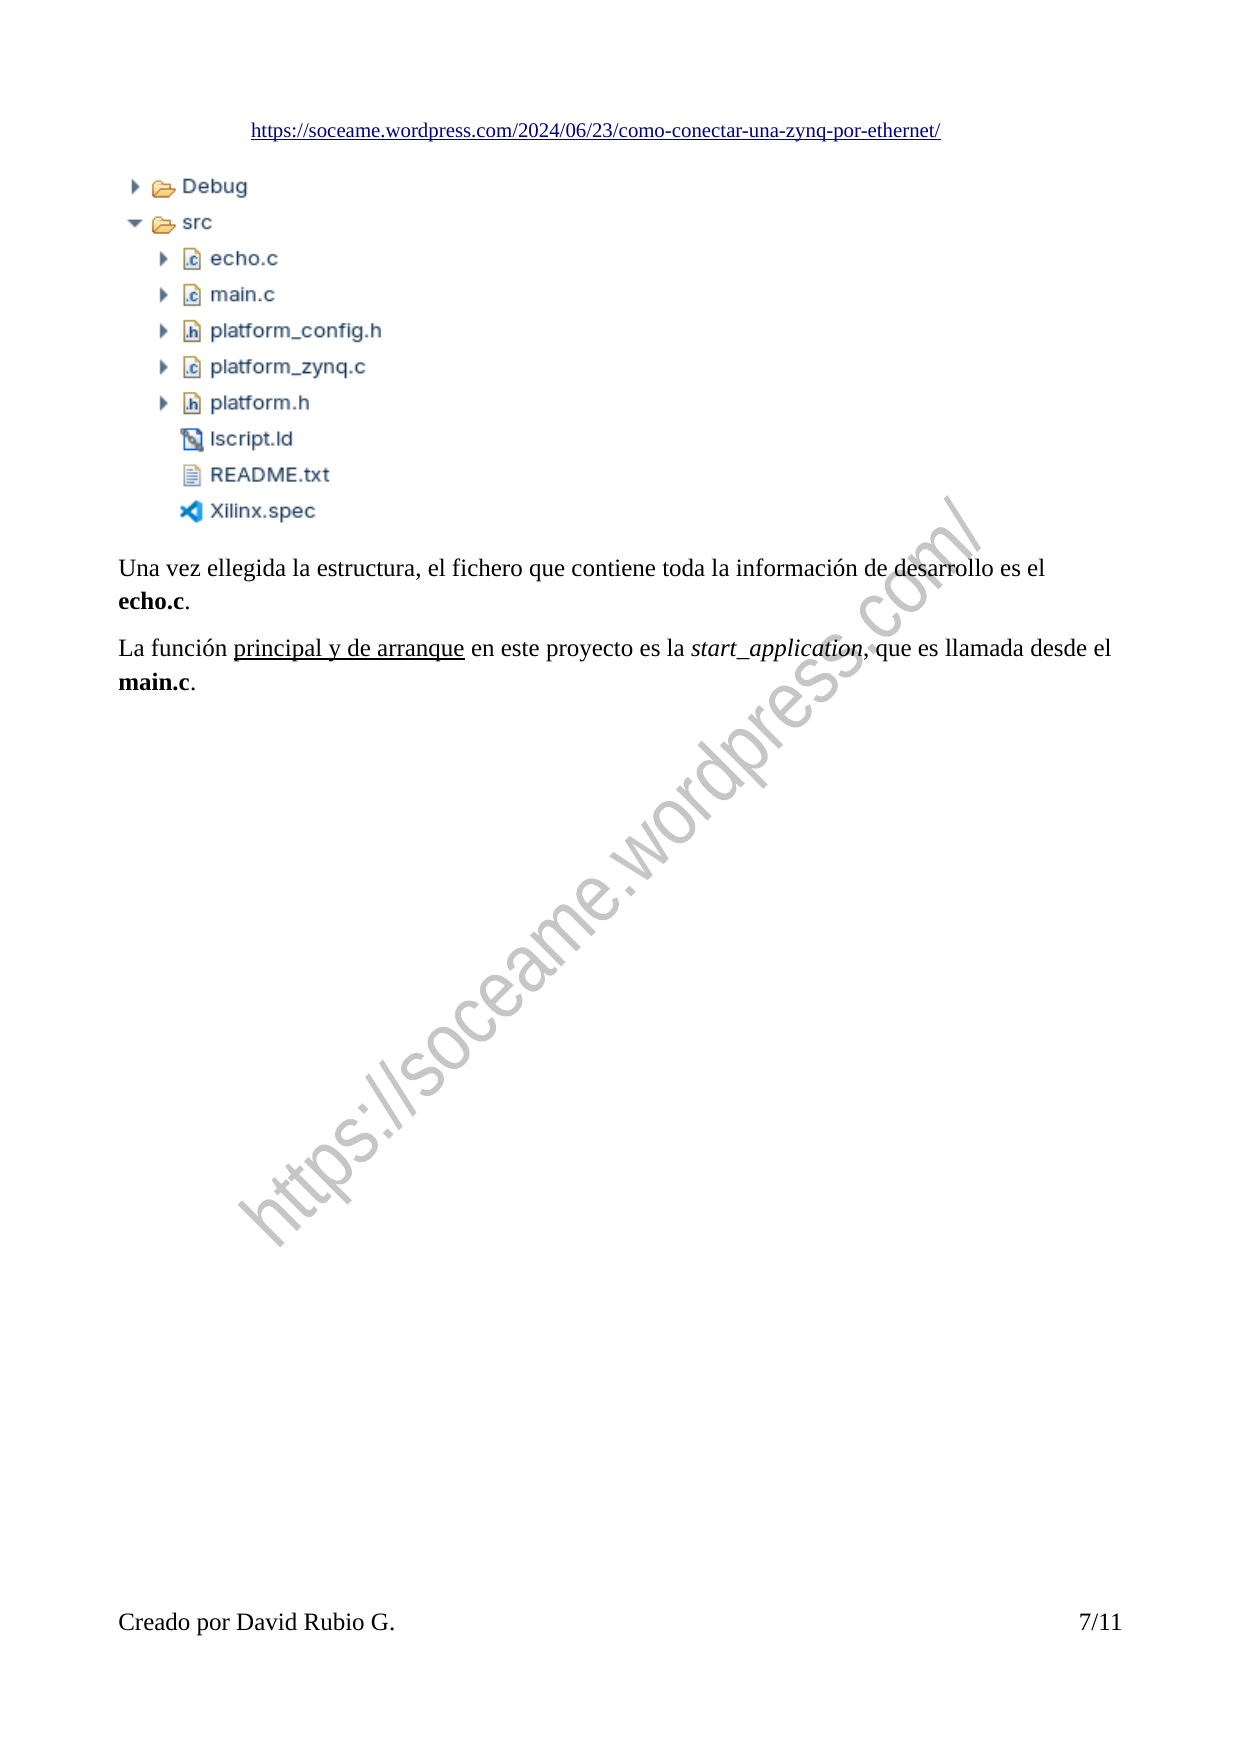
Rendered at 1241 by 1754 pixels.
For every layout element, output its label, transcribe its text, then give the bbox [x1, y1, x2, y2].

text La función principal y de arranque en este proyecto es la start_application, que es llamada desde el main.c. [118, 633, 1122, 695]
text Una vez ellegida la estructura, el fichero que contiene toda la información de desarrollo es el echo.c. [118, 553, 1122, 615]
picture [118, 177, 629, 529]
